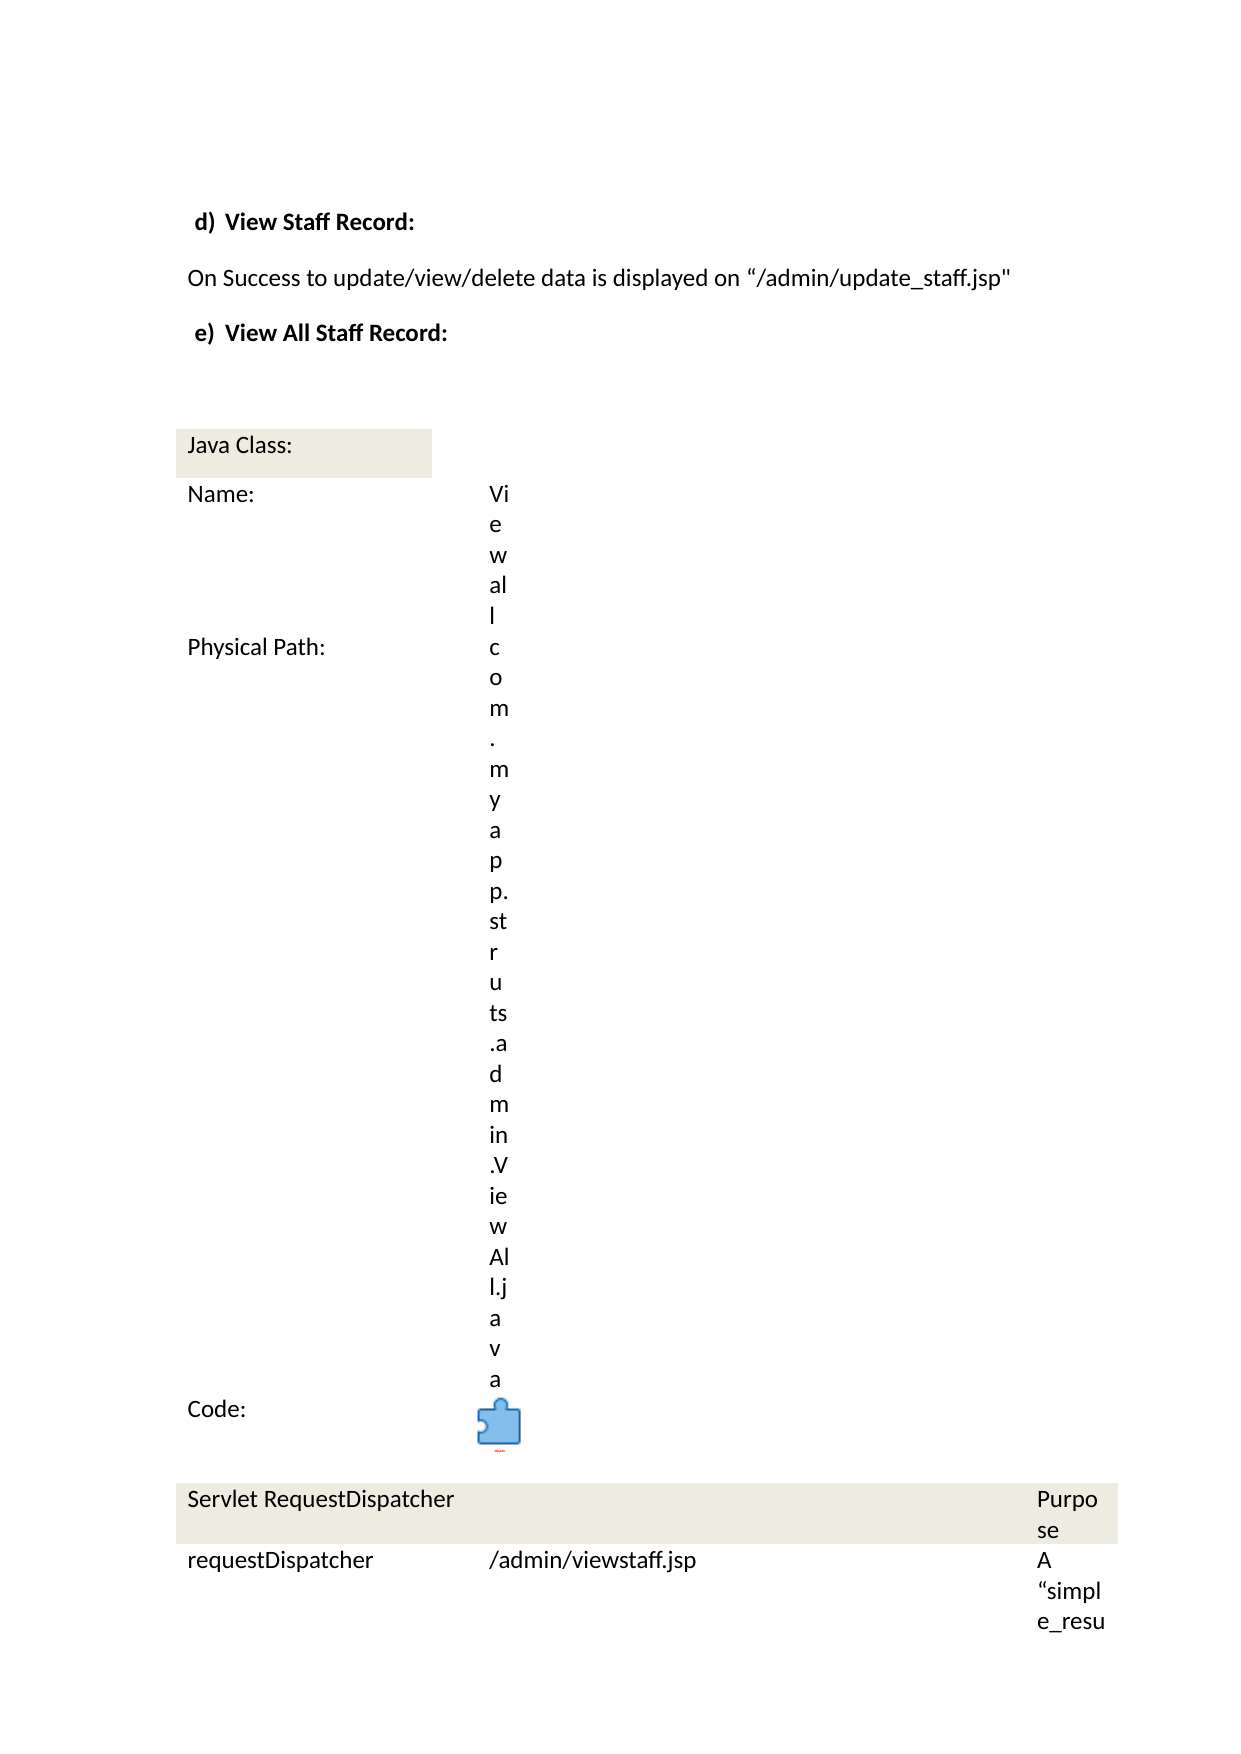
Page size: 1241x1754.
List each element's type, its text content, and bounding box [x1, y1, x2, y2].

table_cell Purpose [1026, 1483, 1118, 1544]
table_header Java Class: [176, 429, 432, 478]
table_cell requestDispatcher [176, 1544, 478, 1636]
text On Success to update/view/delete data is displayed on “/admin/update_staff.jsp" [187, 262, 1090, 292]
table_cell A “simple_resu [1026, 1544, 1118, 1636]
list View Staff Record: [194, 206, 1090, 236]
table_cell /admin/viewstaff.jsp [478, 1544, 1026, 1636]
table_cell Servlet RequestDispatcher [176, 1483, 1026, 1544]
table_cell com.myapp.struts.admin.ViewAll.java [478, 631, 521, 1394]
table_cell [478, 1445, 521, 1483]
table_cell [478, 1423, 484, 1430]
list View All Staff Record: [194, 317, 1090, 348]
table_cell [478, 1394, 521, 1408]
table_cell Viewall [478, 478, 521, 631]
table_cell Code: [176, 1394, 478, 1483]
table_cell Name: [176, 478, 478, 631]
table_cell Physical Path: [176, 631, 478, 1394]
